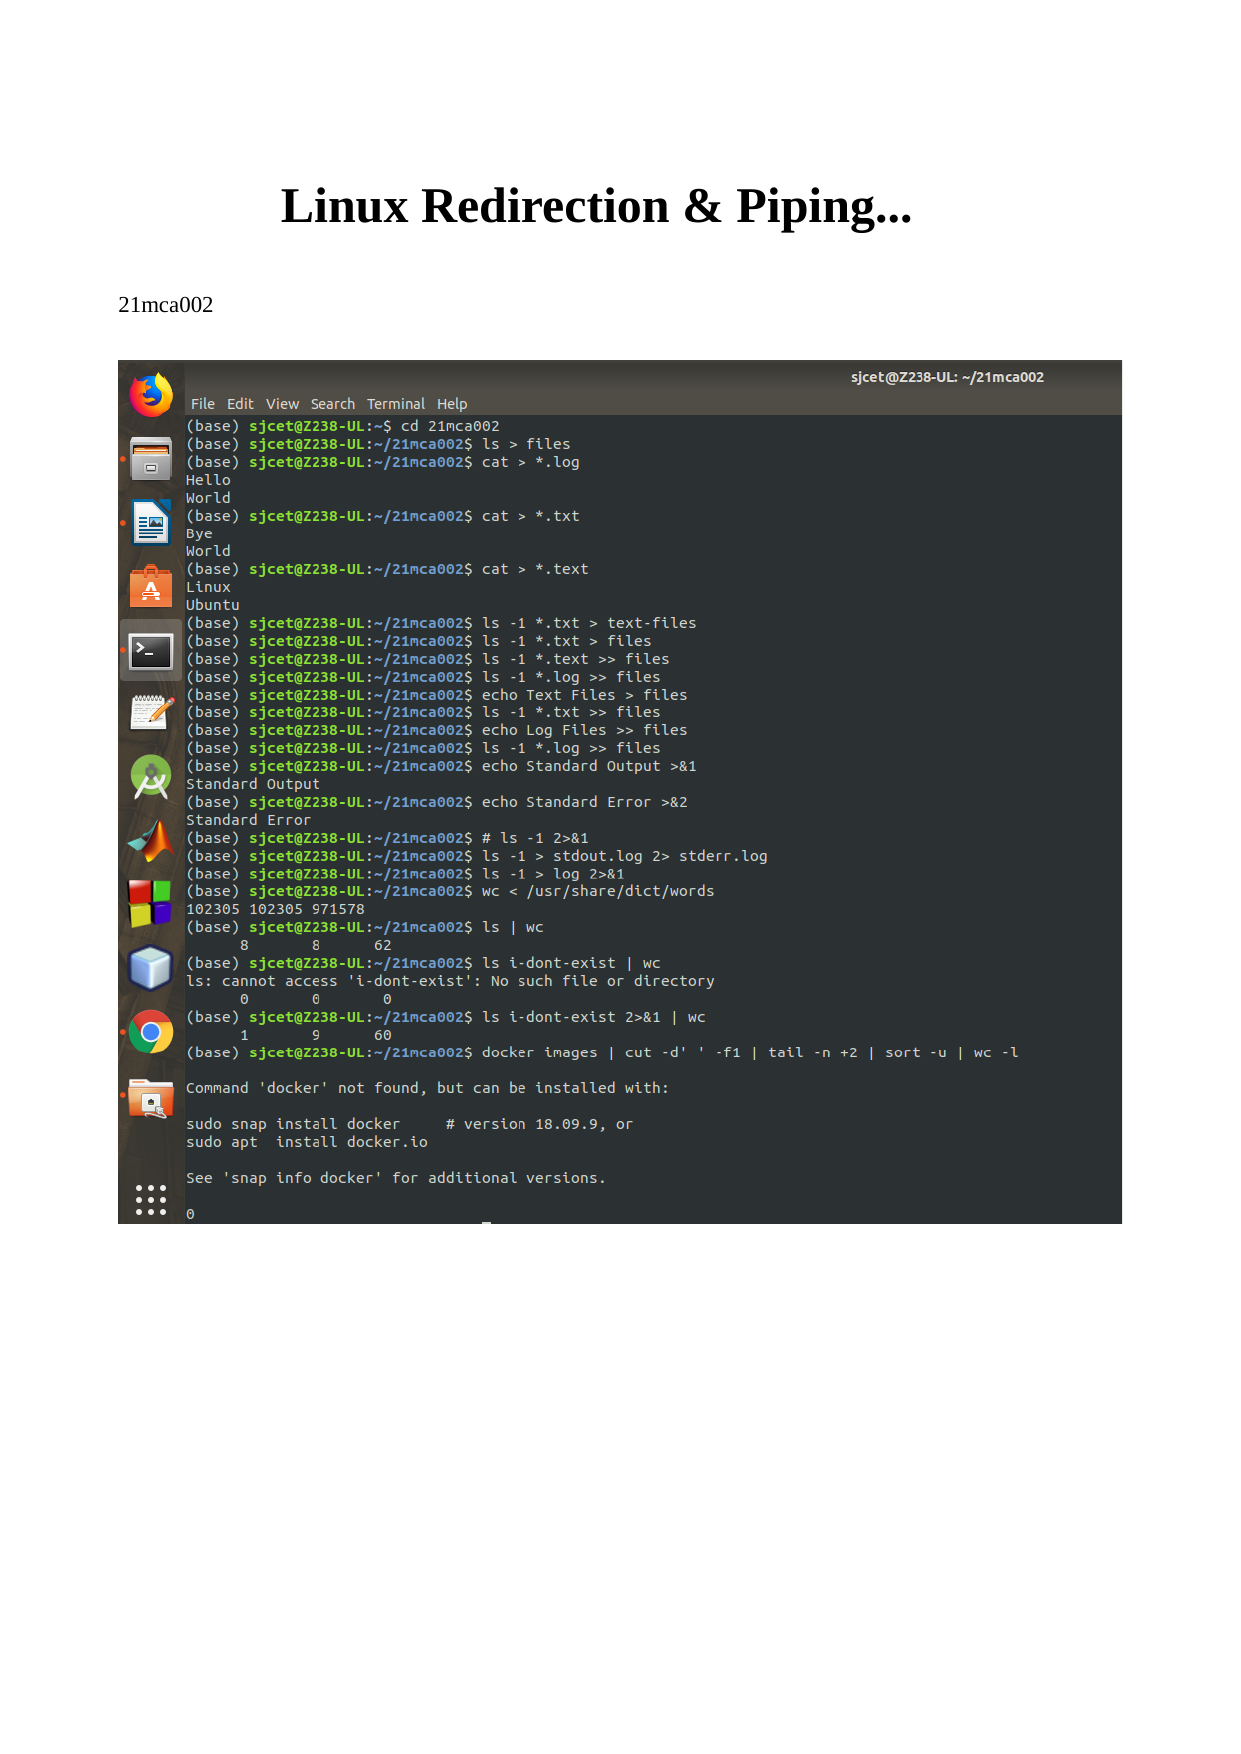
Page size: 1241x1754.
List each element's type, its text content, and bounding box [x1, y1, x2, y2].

text Linux Redirection & Piping... [118, 176, 1122, 233]
picture [118, 360, 1123, 1224]
text 21mca002 [118, 291, 1122, 317]
